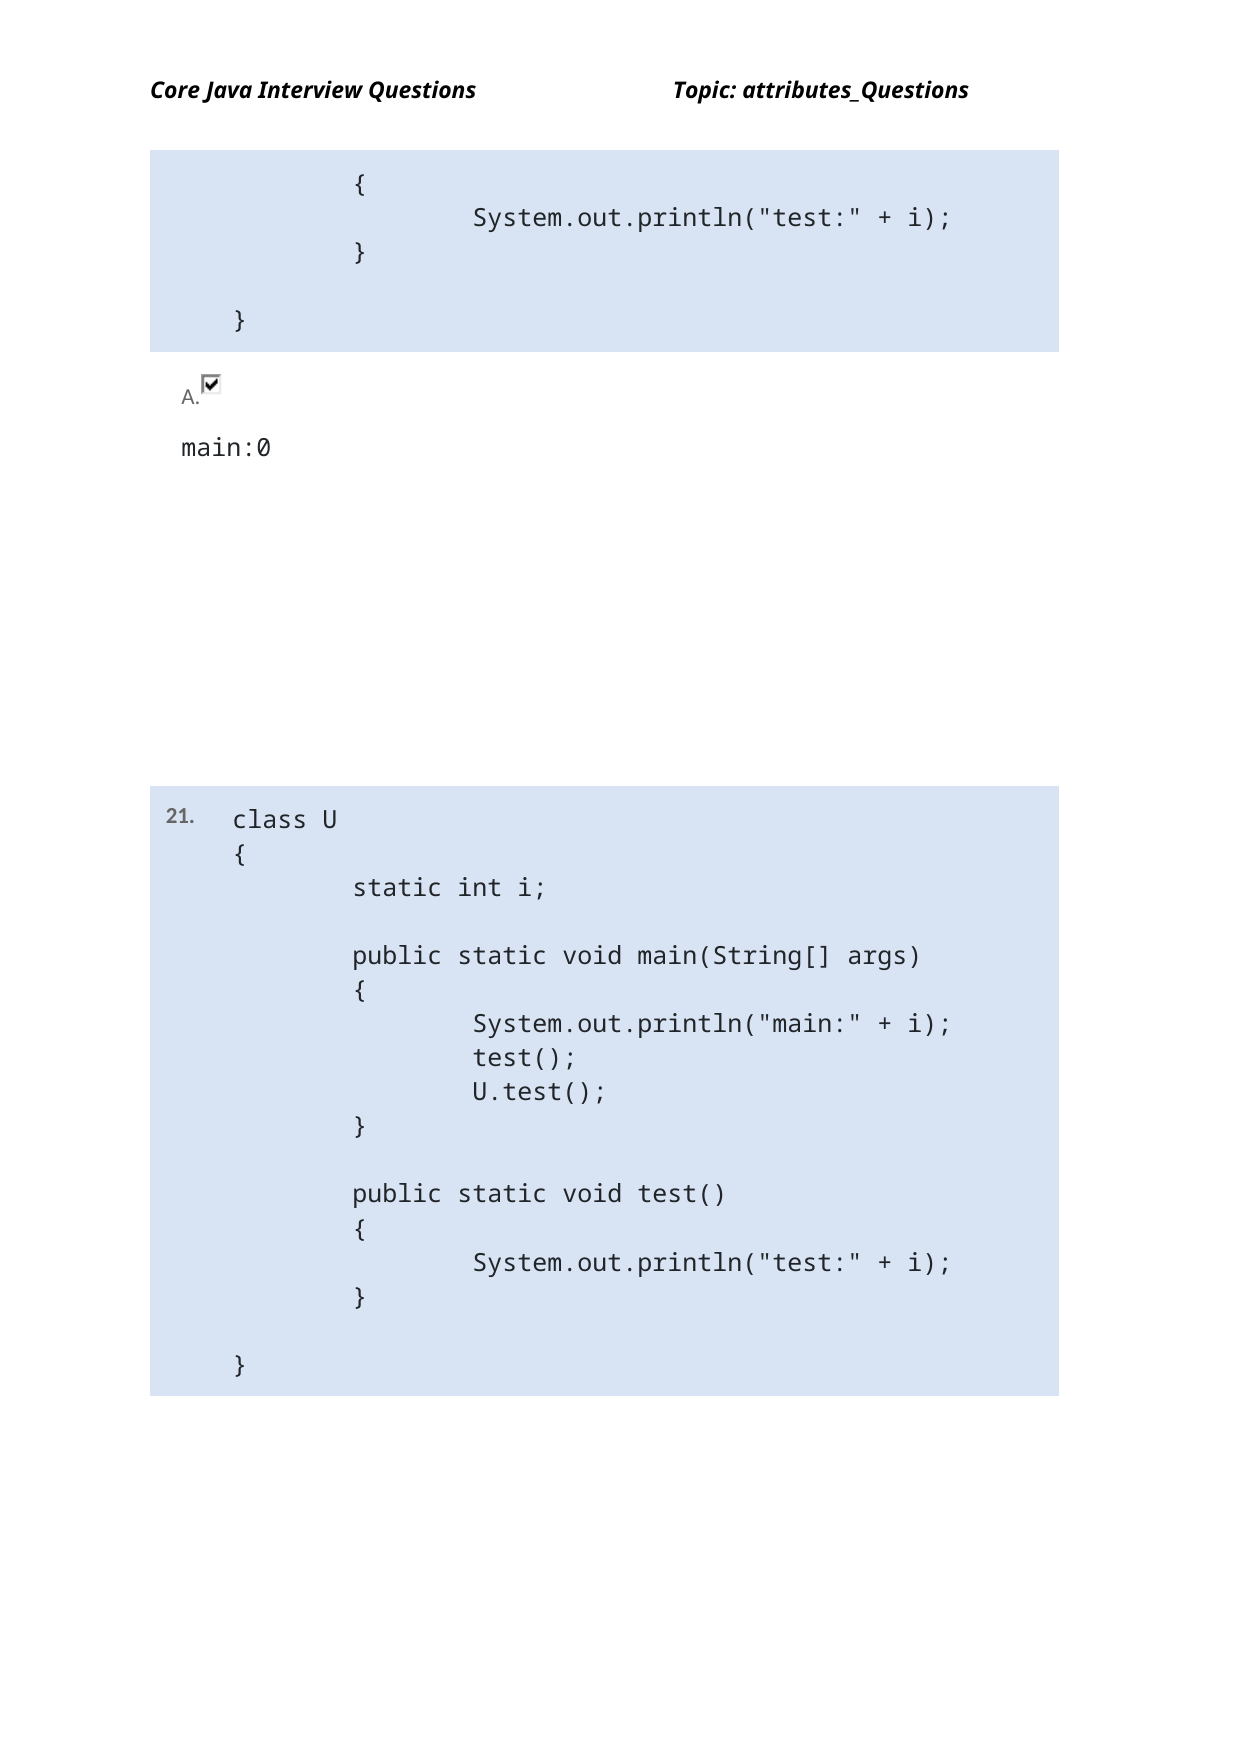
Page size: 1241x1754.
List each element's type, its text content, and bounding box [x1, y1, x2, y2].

table_header A. main:0 [181, 367, 277, 566]
table_header [181, 668, 442, 770]
table_cell [1059, 150, 1090, 352]
table_cell [150, 150, 216, 352]
table_header [181, 1412, 291, 1561]
table_header [181, 566, 291, 668]
table_header 21. [150, 786, 216, 1396]
table_header [1059, 786, 1090, 1396]
table_cell { System.out.println("test:" + i); } } [216, 150, 1059, 352]
table_cell [150, 1396, 1090, 1576]
table_header class U { static int i; public static void main(String[] args) { System.out.println("main:" + i); test(); U.test(); } public static void test() { System.out.println("test:" + i); } } [216, 786, 1059, 1396]
table_cell [150, 352, 1090, 786]
